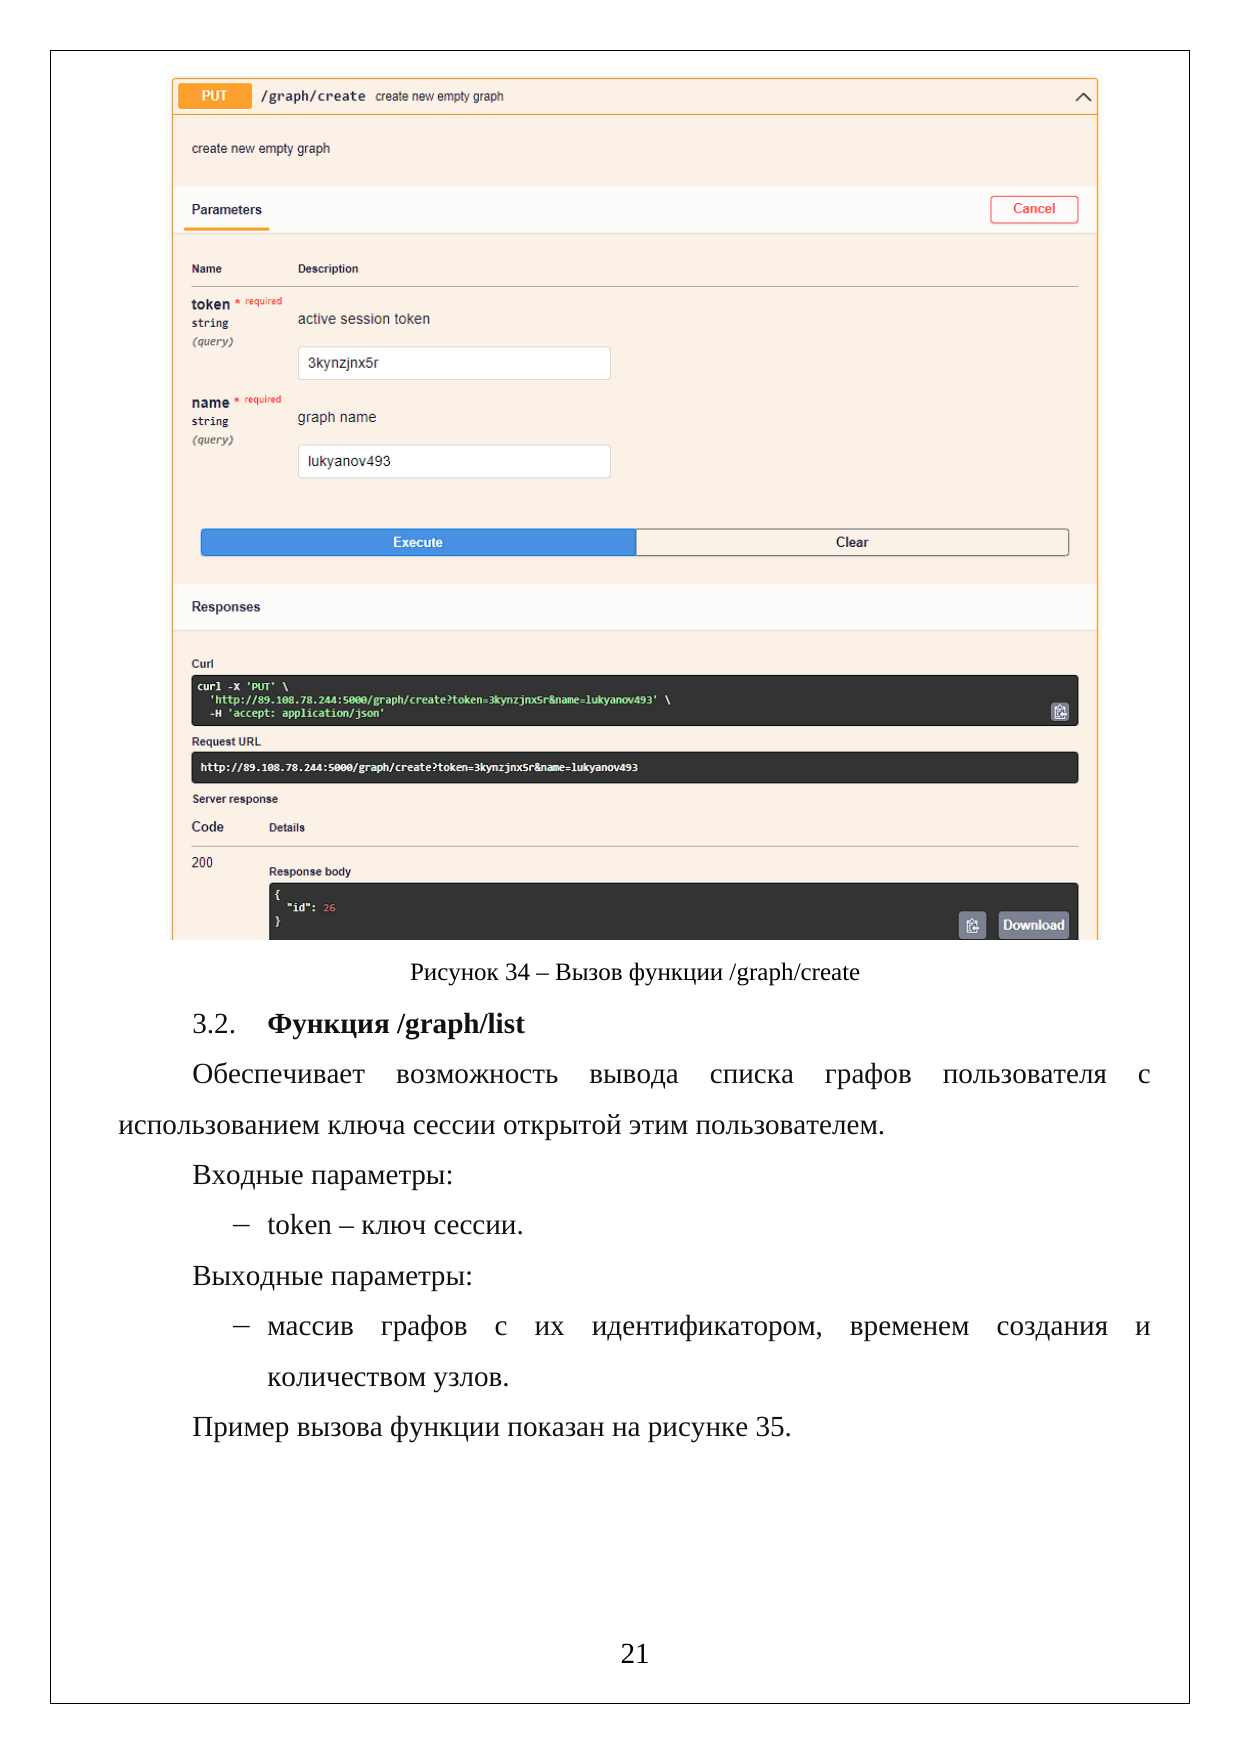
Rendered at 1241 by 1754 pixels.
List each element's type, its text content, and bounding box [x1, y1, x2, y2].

text Рисунок 34 – Вызов функции /graph/create [118, 957, 1152, 985]
text Обеспечивает возможность вывода списка графов пользователя с использованием ключа сессии открытой этим пользователем. [118, 1057, 1152, 1140]
text Входные параметры: [118, 1157, 1152, 1191]
text Пример вызова функции показан на рисунке 35. [118, 1409, 1152, 1442]
text Выходные параметры: [118, 1258, 1152, 1291]
list массив графов с их идентификатором, временем создания и количеством узлов. [229, 1308, 1152, 1392]
list Функция /graph/list [192, 1006, 1152, 1040]
list token – ключ сессии. [229, 1207, 1152, 1241]
